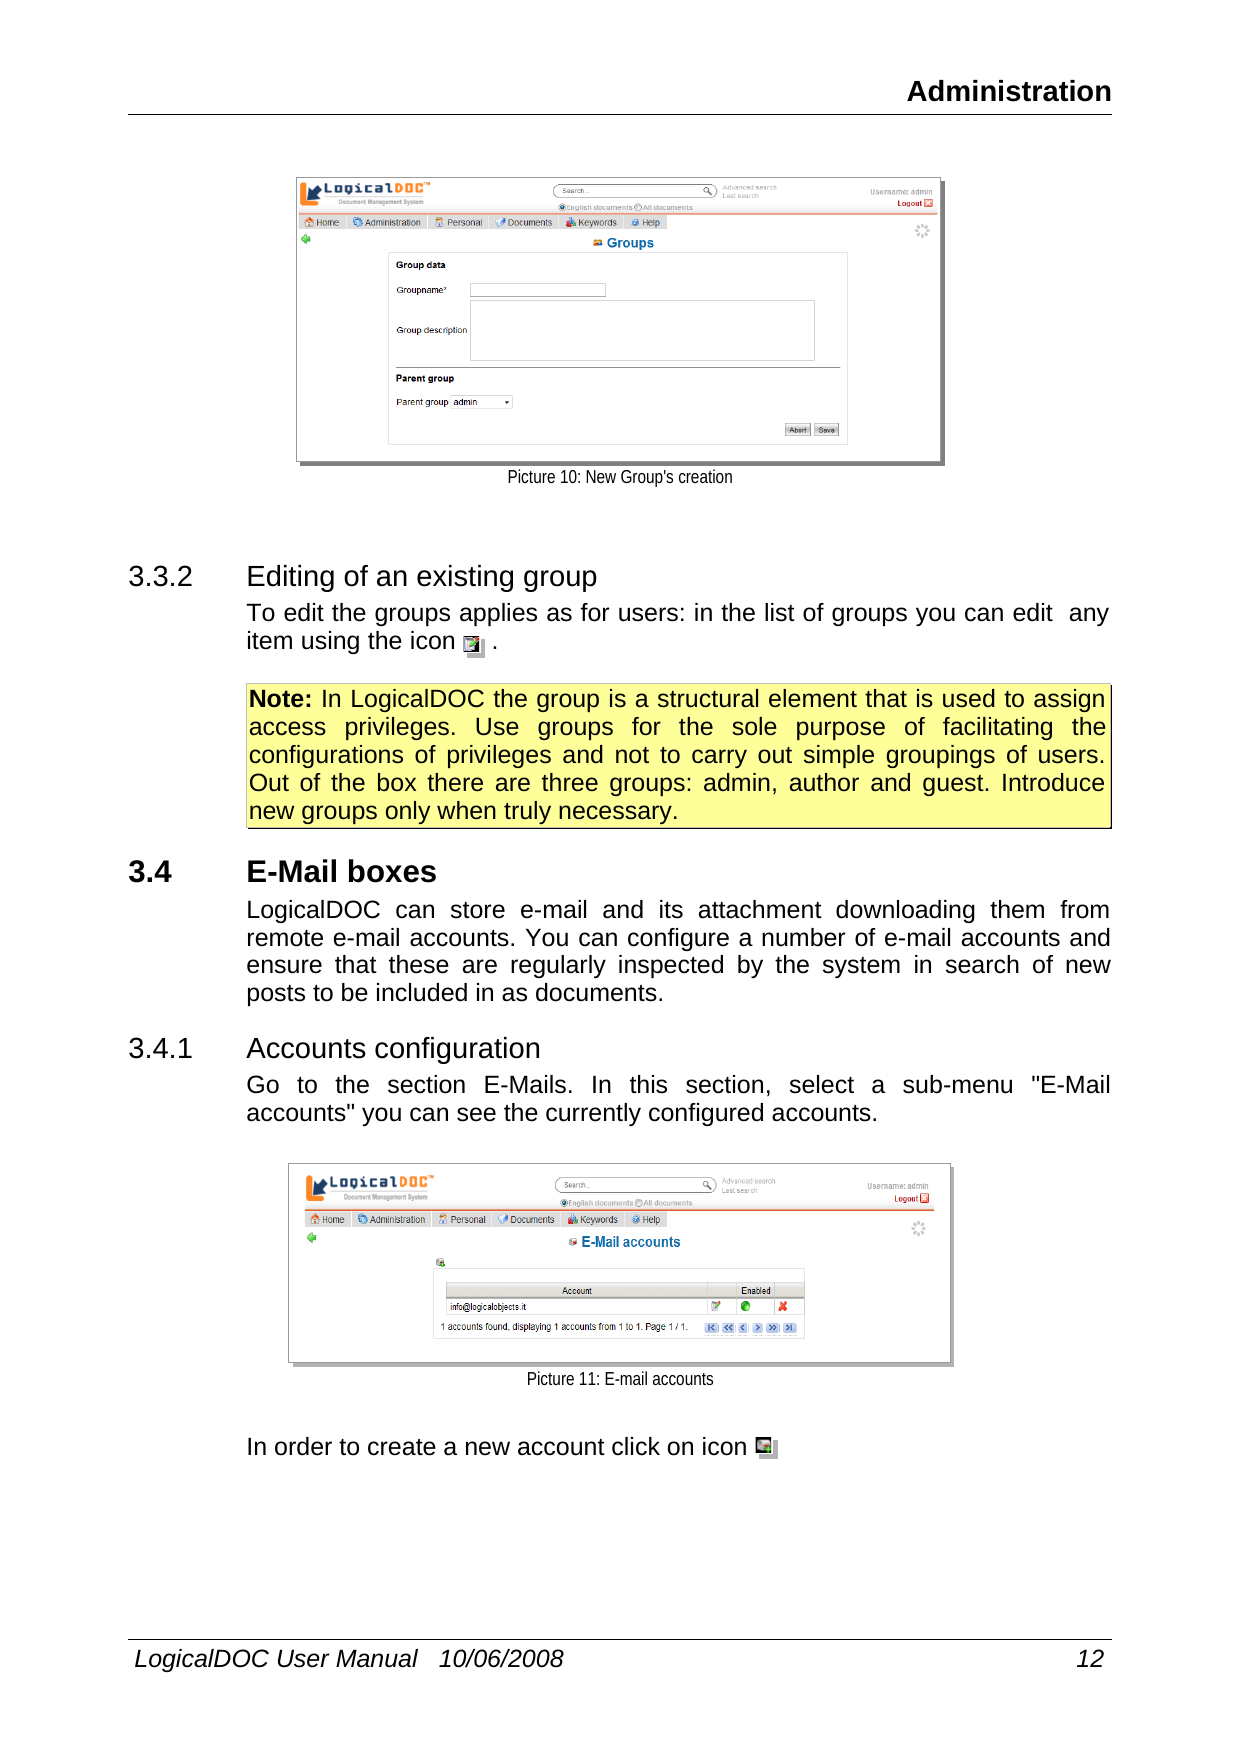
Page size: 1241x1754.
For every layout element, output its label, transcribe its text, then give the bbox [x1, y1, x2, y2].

text LogicalDOC can store e-mail and its attachment downloading them from remote e-mail accounts. You can configure a number of e-mail accounts and ensure that these are regularly inspected by the system in search of new posts to be included in as documents. [246, 895, 1112, 1007]
picture [298, 179, 938, 459]
text Go to the section E-Mails. In this section, select a sub-menu "E-Mail accounts" you can see the currently configured accounts. [246, 1071, 1112, 1127]
text Note: In LogicalDOC the group is a structural element that is used to assign access privileges. Use groups for the sole purpose of facilitating the configurations of privileges and not to carry out simple groupings of users. Out of the box there are three groups: admin, author and guest. Introduce new groups only when truly necessary. [247, 684, 1110, 827]
text In order to create a new account click on icon [246, 1433, 1112, 1461]
picture [304, 1171, 934, 1353]
subtitle Accounts configuration [128, 1032, 1112, 1065]
text Picture 11: E-mail accounts [288, 1363, 952, 1389]
picture [755, 1437, 772, 1453]
subtitle E-Mail boxes [128, 854, 1112, 889]
picture [463, 636, 480, 652]
text To edit the groups applies as for users: in the list of groups you can edit any item using the icon . [246, 599, 1112, 655]
subtitle Editing of an existing group [128, 560, 1112, 593]
text Picture 10: New Group's creation [295, 178, 945, 487]
